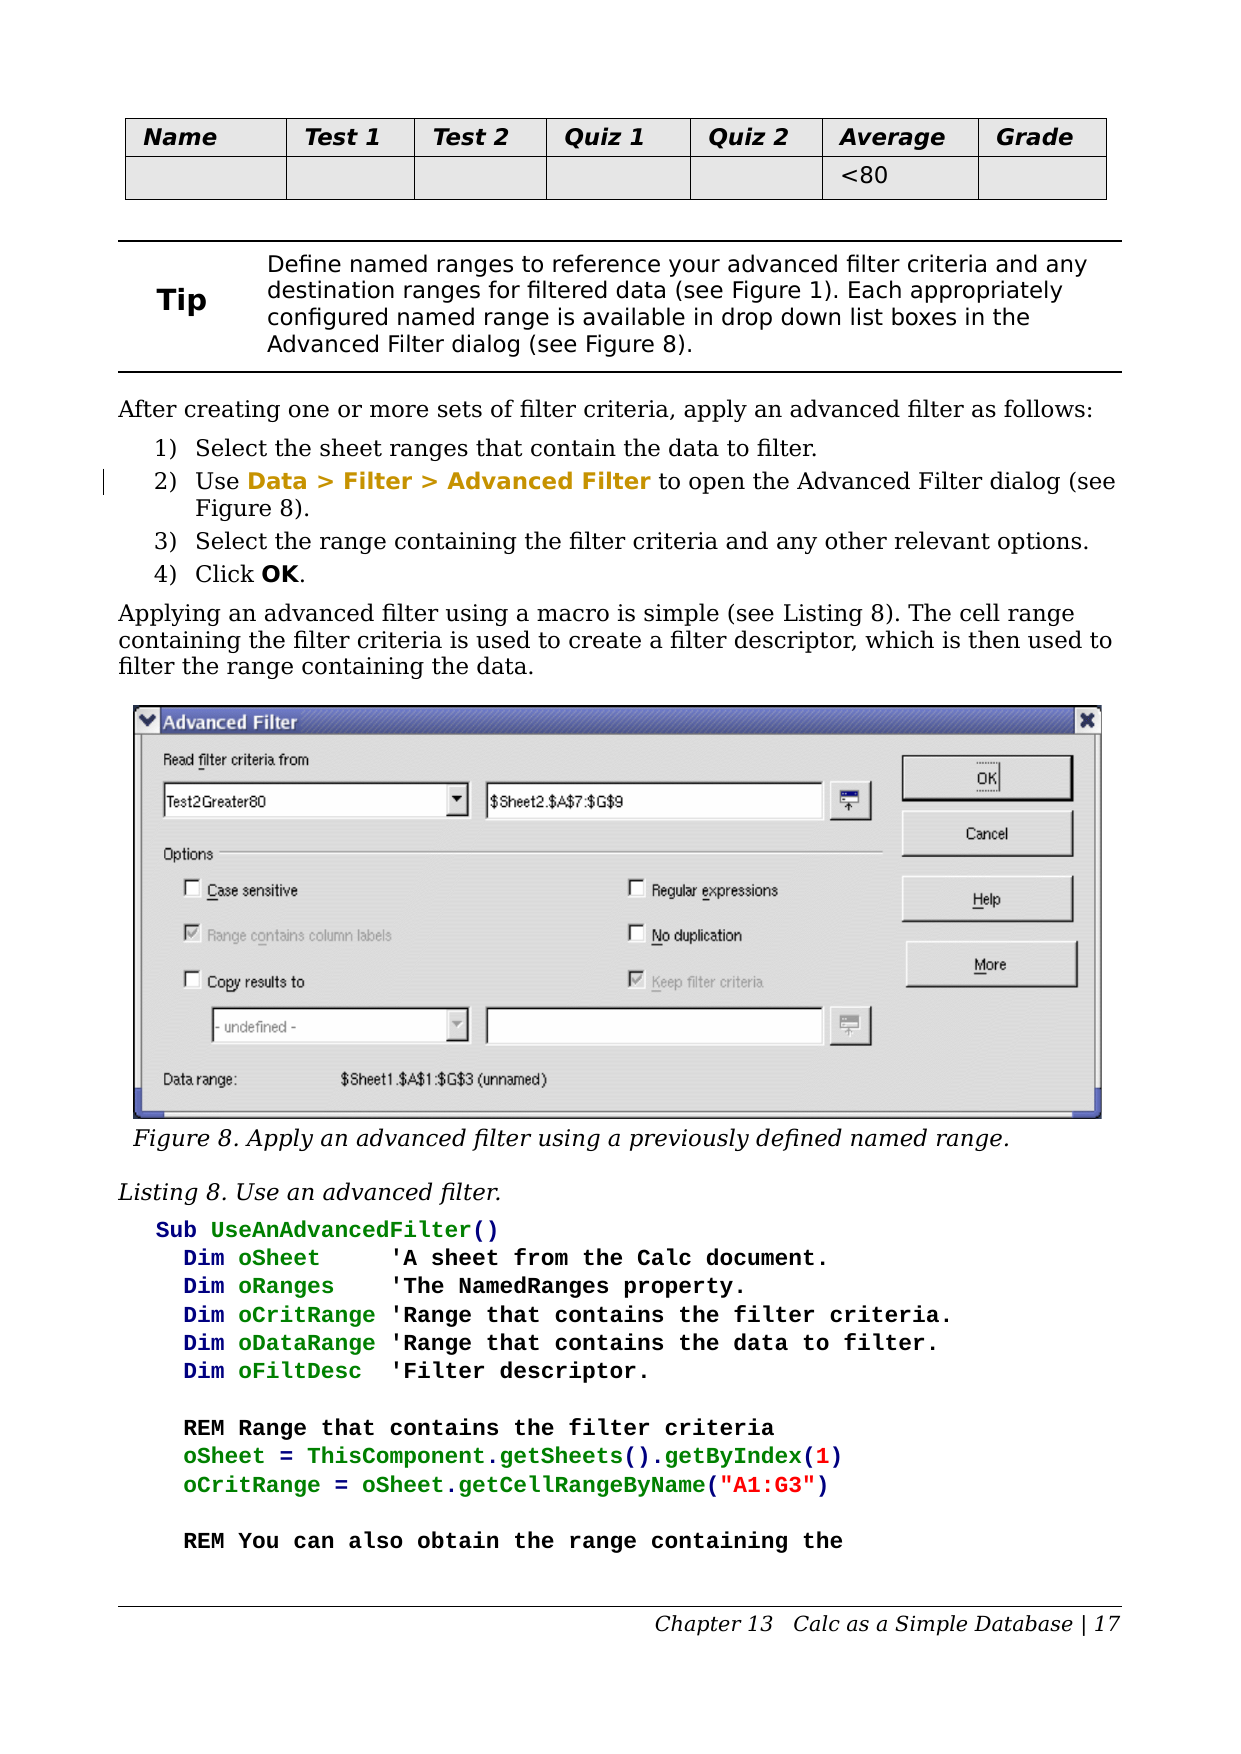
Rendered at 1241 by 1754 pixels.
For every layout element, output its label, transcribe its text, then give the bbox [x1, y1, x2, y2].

table_header Test 1 [287, 119, 414, 156]
list Listing 8. Use an advanced filter. [118, 1179, 1122, 1205]
list Select the sheet ranges that contain the data to filter. [177, 436, 1122, 462]
text REM Range that contains the filter criteria [156, 1416, 1092, 1442]
table_header Test 2 [415, 119, 546, 156]
table_cell [691, 157, 822, 199]
text oCritRange = oSheet.getCellRangeByName("A1:G3") [156, 1473, 1092, 1499]
list Use Data > Filter > Advanced Filter to open the Advanced Filter dialog (see Figure 8). [177, 468, 1122, 522]
text Applying an advanced filter using a macro is simple (see Listing 8). The cell range containing the filter criteria is used to create a filter descriptor, which is then used to filter the range containing the data. [118, 600, 1122, 680]
text Dim oFiltDesc 'Filter descriptor. [156, 1359, 1092, 1386]
table_cell <80 [823, 157, 978, 199]
text Figure 8. Apply an advanced filter using a previously defined named range. [133, 705, 1107, 1151]
table_cell [287, 157, 414, 199]
table_cell [979, 157, 1106, 199]
table_cell [126, 157, 286, 199]
table_header Quiz 2 [691, 119, 822, 156]
text Sub UseAnAdvancedFilter() [156, 1218, 1092, 1244]
text After creating one or more sets of filter criteria, apply an advanced filter as follows: [118, 396, 1122, 423]
list Click OK. [177, 561, 1122, 588]
text oSheet = ThisComponent.getSheets().getByIndex(1) [156, 1444, 1092, 1471]
table_header Name [126, 119, 286, 156]
table_cell [415, 157, 546, 199]
text Dim oRanges 'The NamedRanges property. [156, 1274, 1092, 1301]
text Dim oCritRange 'Range that contains the filter criteria. [156, 1303, 1092, 1329]
text Dim oSheet 'A sheet from the Calc document. [156, 1246, 1092, 1272]
text REM You can also obtain the range containing the [156, 1529, 1092, 1556]
text Dim oDataRange 'Range that contains the data to filter. [156, 1331, 1092, 1357]
table_header Quiz 1 [547, 119, 690, 156]
table_header Average [823, 119, 978, 156]
picture [133, 705, 1102, 1119]
table_header Tip [118, 242, 246, 371]
table_cell [547, 157, 690, 199]
list Select the range containing the filter criteria and any other relevant options. [177, 528, 1122, 555]
table_header Grade [979, 119, 1106, 156]
table_header Define named ranges to reference your advanced filter criteria and any destination ranges for filtered data (see Figure 1). Each appropriately configured named range is available in drop down list boxes in the Advanced Filter dialog (see Figure 8). [246, 242, 1122, 371]
